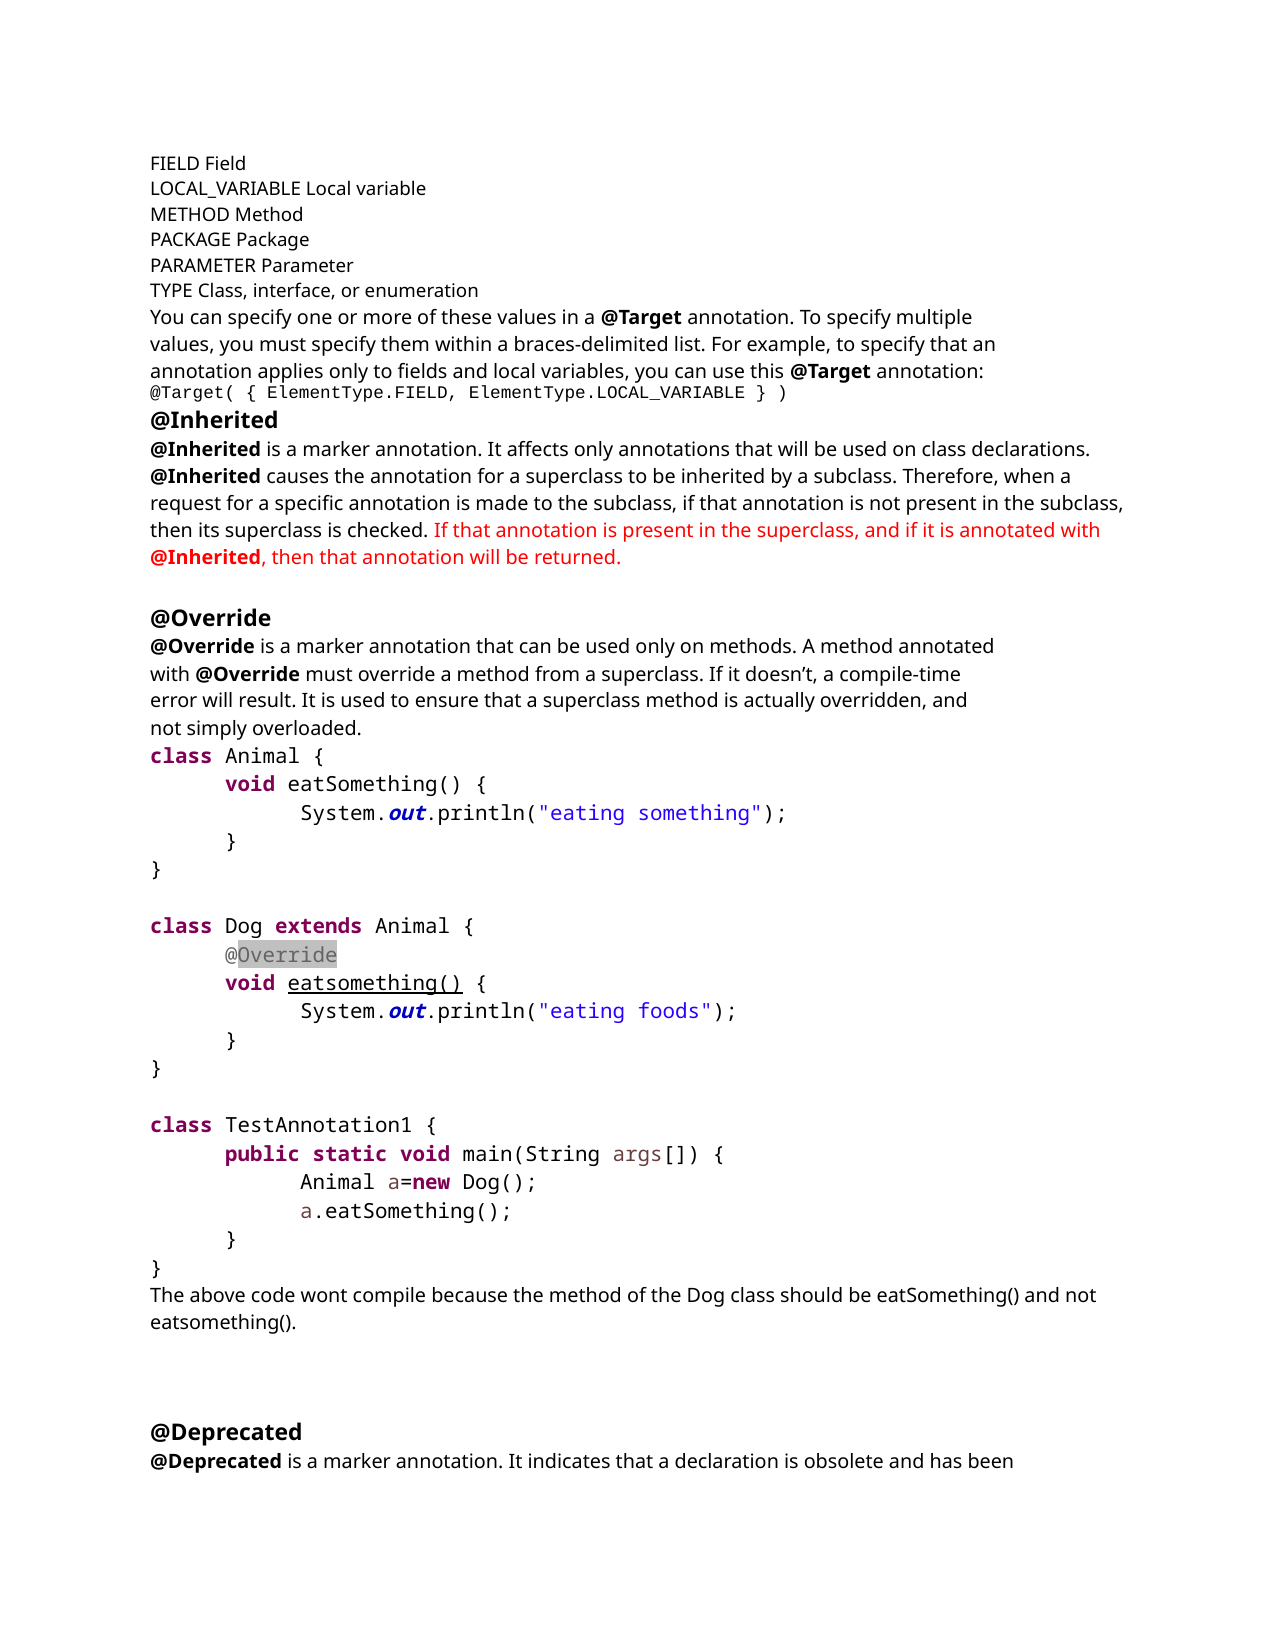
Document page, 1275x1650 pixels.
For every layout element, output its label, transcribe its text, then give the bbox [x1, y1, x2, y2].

text You can specify one or more of these values in a @Target annotation. To specify multiple [150, 303, 1125, 330]
text annotation applies only to fields and local variables, you can use this @Target annotation: [150, 357, 1125, 384]
text System.out.println("eating something"); [150, 798, 1125, 826]
text class Animal { [150, 741, 1125, 769]
text @Deprecated is a marker annotation. It indicates that a declaration is obsolete and has been [150, 1447, 1125, 1474]
text with @Override must override a method from a superclass. If it doesn’t, a compile-time [150, 660, 1125, 687]
text System.out.println("eating foods"); [150, 997, 1125, 1025]
text @Deprecated [150, 1416, 1125, 1447]
text not simply overloaded. [150, 714, 1125, 741]
text LOCAL_VARIABLE Local variable [150, 176, 1125, 201]
text } [150, 1053, 1125, 1082]
text } [150, 854, 1125, 883]
text } [150, 826, 1125, 854]
text PACKAGE Package [150, 227, 1125, 252]
text @Inherited is a marker annotation. It affects only annotations that will be used on class declarations. @Inherited causes the annotation for a superclass to be inherited by a subclass. Therefore, when a request for a specific annotation is made to the subclass, if that annotation is not present in the subclass, then its superclass is checked. If that annotation is present in the superclass, and if it is annotated with @Inherited, then that annotation will be returned. [150, 435, 1125, 570]
text error will result. It is used to ensure that a superclass method is actually overridden, and [150, 687, 1125, 714]
text @Override is a marker annotation that can be used only on methods. A method annotated [150, 633, 1125, 660]
text void eatsomething() { [150, 968, 1125, 997]
text @Override [150, 940, 1125, 968]
text } [150, 1253, 1125, 1281]
text void eatSomething() { [150, 769, 1125, 798]
text @Override [150, 602, 1125, 633]
text PARAMETER Parameter [150, 252, 1125, 278]
text class Dog extends Animal { [150, 911, 1125, 940]
text @Target( { ElementType.FIELD, ElementType.LOCAL_VARIABLE } ) [150, 384, 1125, 404]
text FIELD Field [150, 150, 1125, 176]
text public static void main(String args[]) { [150, 1139, 1125, 1167]
text Animal a=new Dog(); [150, 1167, 1125, 1196]
text @Inherited [150, 404, 1125, 435]
text } [150, 1224, 1125, 1253]
text a.eatSomething(); [150, 1196, 1125, 1224]
text class TestAnnotation1 { [150, 1110, 1125, 1139]
text TYPE Class, interface, or enumeration [150, 278, 1125, 303]
text METHOD Method [150, 201, 1125, 227]
text The above code wont compile because the method of the Dog class should be eatSomething() and not eatsomething(). [150, 1281, 1125, 1335]
text } [150, 1025, 1125, 1053]
text values, you must specify them within a braces-delimited list. For example, to specify that an [150, 330, 1125, 357]
